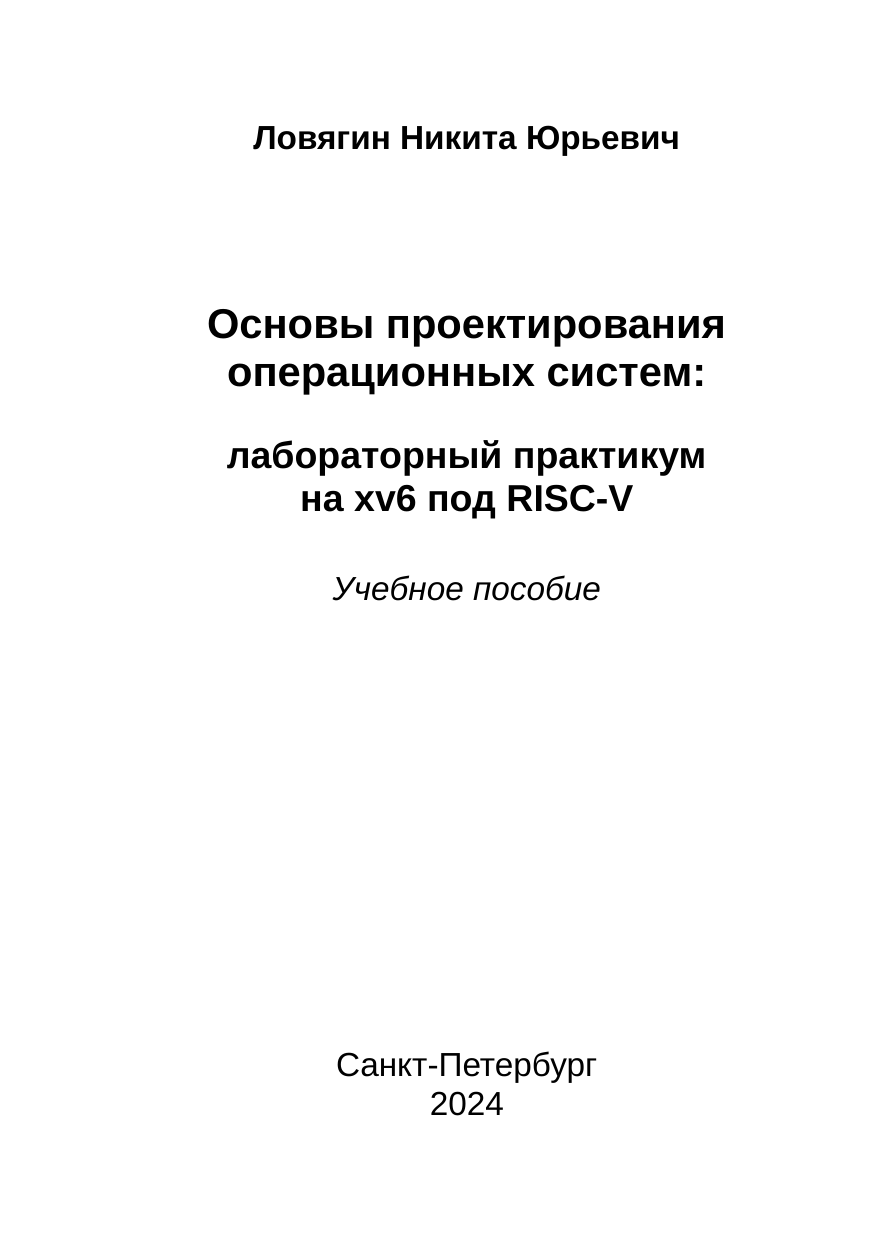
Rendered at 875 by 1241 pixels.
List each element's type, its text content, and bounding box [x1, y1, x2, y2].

title Учебное пособие [207, 569, 726, 607]
title Санкт-Петербург 2024 [207, 1045, 726, 1122]
title лабораторный практикум на xv6 под RISC-V [207, 433, 726, 519]
title Ловягин Никита Юрьевич [207, 118, 726, 157]
title Основы проектирования операционных систем: [207, 300, 726, 396]
